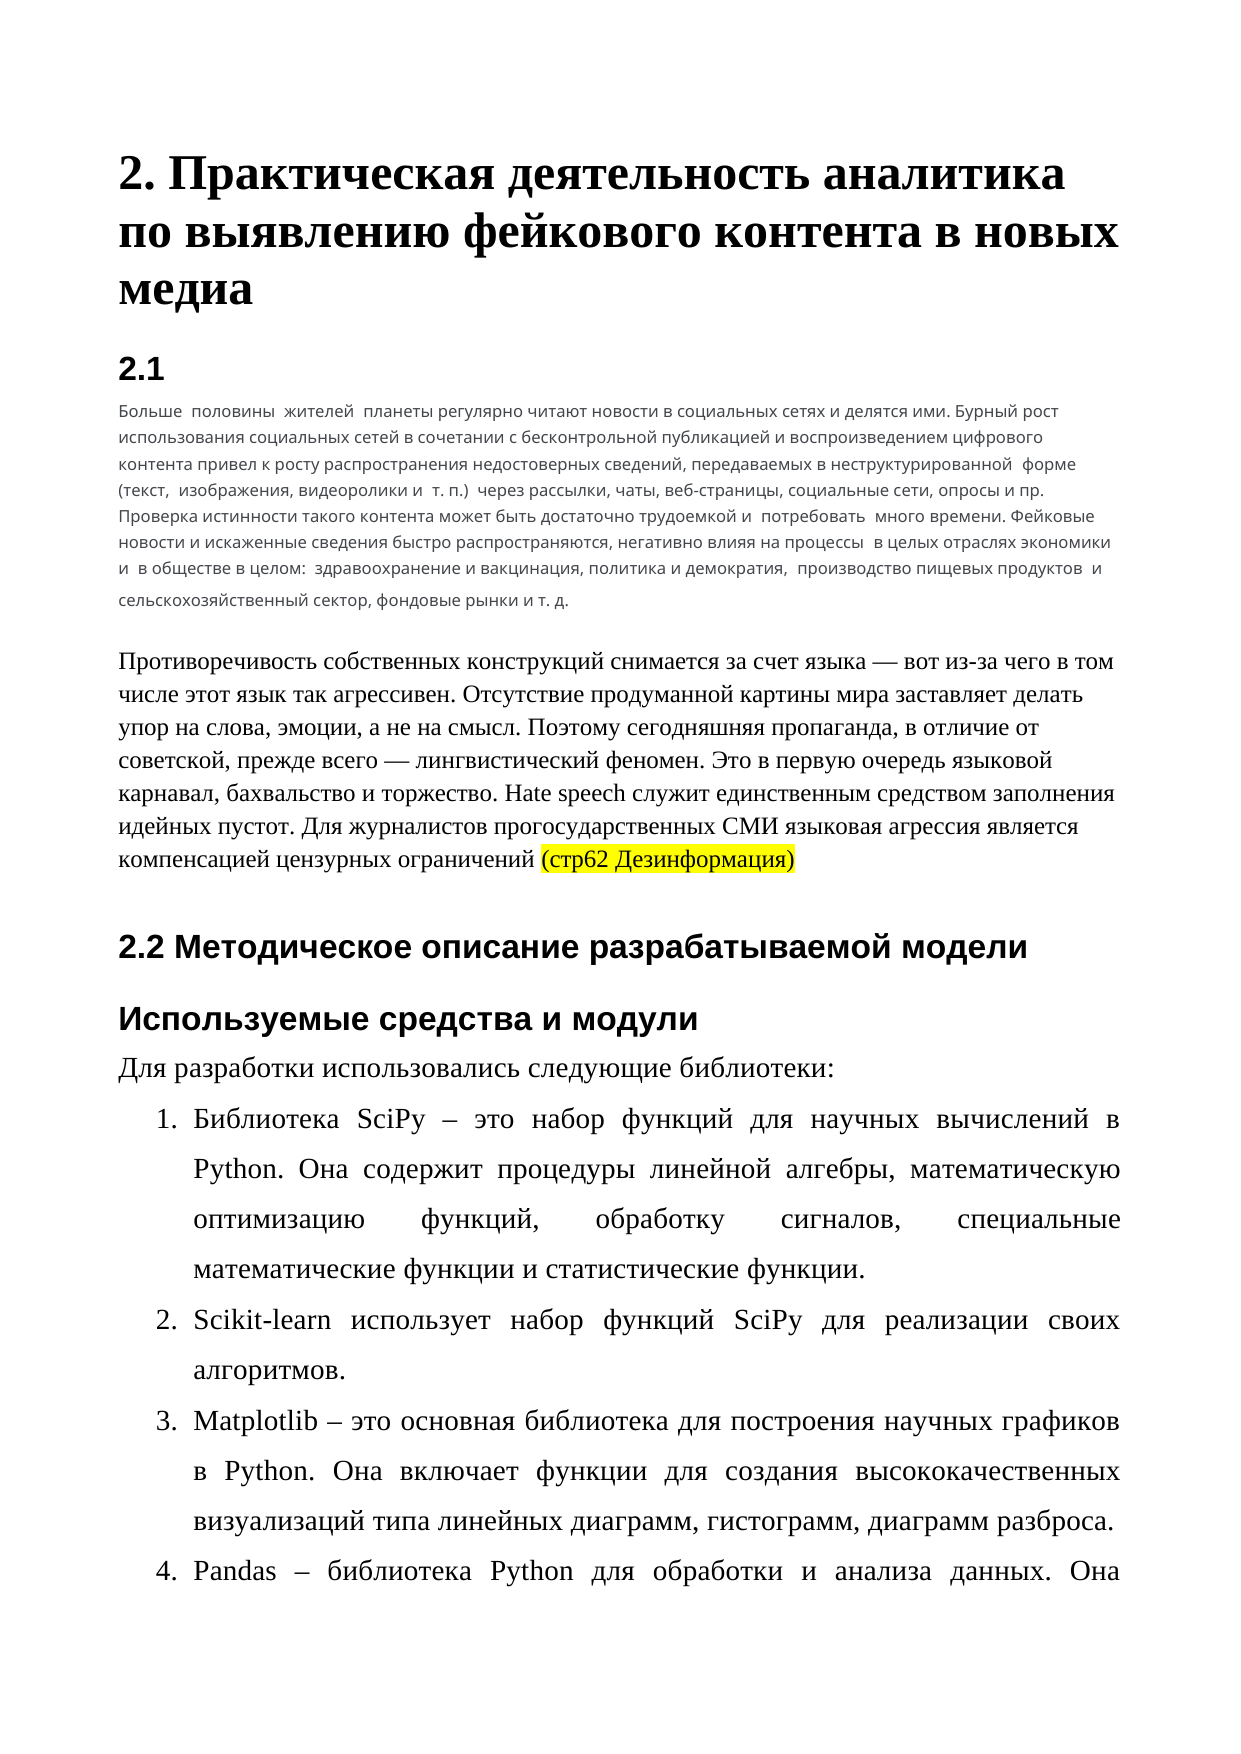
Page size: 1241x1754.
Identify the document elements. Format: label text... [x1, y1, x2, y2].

list Scikit-learn использует набор функций SciPy для реализации своих алгоритмов. [156, 1302, 1122, 1386]
subtitle Используемые средства и модули [118, 999, 1122, 1038]
list Библиотека SciPy – это набор функций для научных вычислений в Python. Она содержит процедуры линейной алгебры, математическую оптимизацию функций, обработку сигналов, специальные математические функции и статистические функции. [156, 1101, 1122, 1285]
text Для разработки использовались следующие библиотеки: [118, 1050, 1122, 1084]
subtitle 2. Практическая деятельность аналитика по выявлению фейкового контента в новых медиа [118, 143, 1122, 316]
subtitle 2.1 [118, 349, 1122, 388]
subtitle 2.2 Методическое описание разрабатываемой модели [118, 927, 1122, 966]
list Matplotlib – это основная библиотека для построения научных графиков в Python. Она включает функции для создания высококачественных визуализаций типа линейных диаграмм, гистограмм, диаграмм разброса. [156, 1403, 1122, 1537]
text Противоречивость собственных конструкций снимается за счет языка — вот из-за чего в том числе этот язык так агрессивен. Отсутствие продуманной картины мира заставляет делать упор на слова, эмоции, а не на смысл. Поэтому сегодняшняя пропаганда, в отличие от советской, прежде всего — лингвистический феномен. Это в первую очередь языковой карнавал, бахвальство и торжество. Hate speech служит единственным средством заполнения идейных пустот. Для журналистов прогосударственных СМИ языковая агрессия является компенсацией цензурных ограничений (стр62 Дезинформация) [118, 646, 1122, 873]
text Больше половины жителей планеты регулярно читают новости в социальных сетях и делятся ими. Бурный рост использования социальных сетей в сочетании с бесконтрольной публикацией и воспроизведением цифрового контента привел к росту распространения недостоверных сведений, передаваемых в неструктурированной форме (текст, изображения, видеоролики и т. п.) через рассылки, чаты, веб-страницы, социальные сети, опросы и пр. Проверка истинности такого контента может быть достаточно трудоемкой и потребовать много времени. Фейковые новости и искаженные сведения быстро распространяются, негативно влияя на процессы в целых отраслях экономики и в обществе в целом: здравоохранение и вакцинация, политика и демократия, производство пищевых продуктов и сельскохозяйственный сектор, фондовые рынки и т. д. [118, 400, 1122, 612]
list Pandas – библиотека Python для обработки и анализа данных. Она [156, 1553, 1122, 1587]
